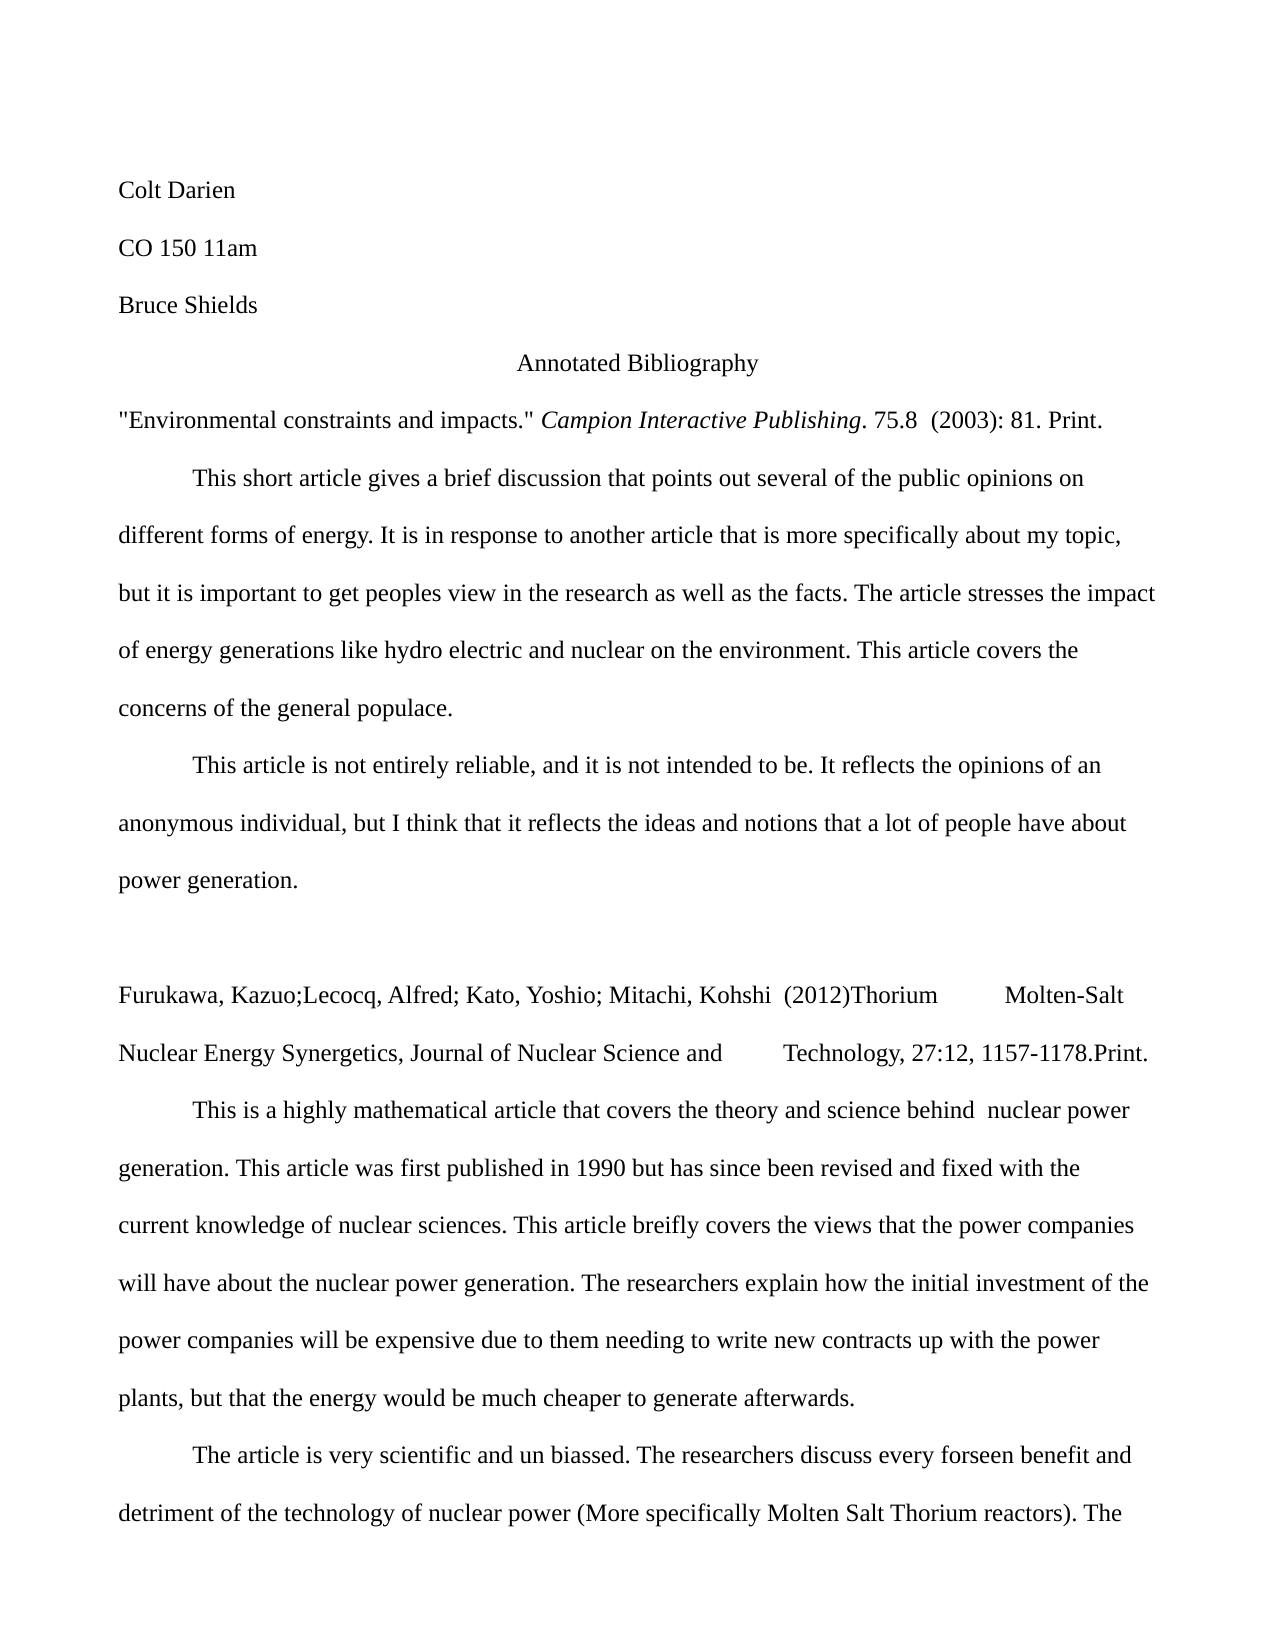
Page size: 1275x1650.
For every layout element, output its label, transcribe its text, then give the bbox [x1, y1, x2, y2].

text "Environmental constraints and impacts." Campion Interactive Publishing. 75.8 (2003): 81. Print. [118, 406, 1157, 434]
text Annotated Bibliography [118, 348, 1157, 377]
text The article is very scientific and un biassed. The researchers discuss every forseen benefit and detriment of the technology of nuclear power (More specifically Molten Salt Thorium reactors). The [118, 1441, 1157, 1527]
text Bruce Shields [118, 291, 1157, 319]
text This short article gives a brief discussion that points out several of the public opinions on different forms of energy. It is in response to another article that is more specifically about my topic, but it is important to get peoples view in the research as well as the facts. The article stresses the impact of energy generations like hydro electric and nuclear on the environment. This article covers the concerns of the general populace. [118, 463, 1157, 722]
text This is a highly mathematical article that covers the theory and science behind nuclear power generation. This article was first published in 1990 but has since been revised and fixed with the current knowledge of nuclear sciences. This article breifly covers the views that the power companies will have about the nuclear power generation. The researchers explain how the initial investment of the power companies will be expensive due to them needing to write new contracts up with the power plants, but that the energy would be much cheaper to generate afterwards. [118, 1096, 1157, 1412]
text Furukawa, Kazuo;Lecocq, Alfred; Kato, Yoshio; Mitachi, Kohshi (2012)Thorium Molten-Salt Nuclear Energy Synergetics, Journal of Nuclear Science and Technology, 27:12, 1157-1178.Print. [118, 981, 1157, 1067]
text This article is not entirely reliable, and it is not intended to be. It reflects the opinions of an anonymous individual, but I think that it reflects the ideas and notions that a lot of people have about power generation. [118, 751, 1157, 894]
text CO 150 11am [118, 233, 1157, 262]
text Colt Darien [118, 176, 1157, 204]
